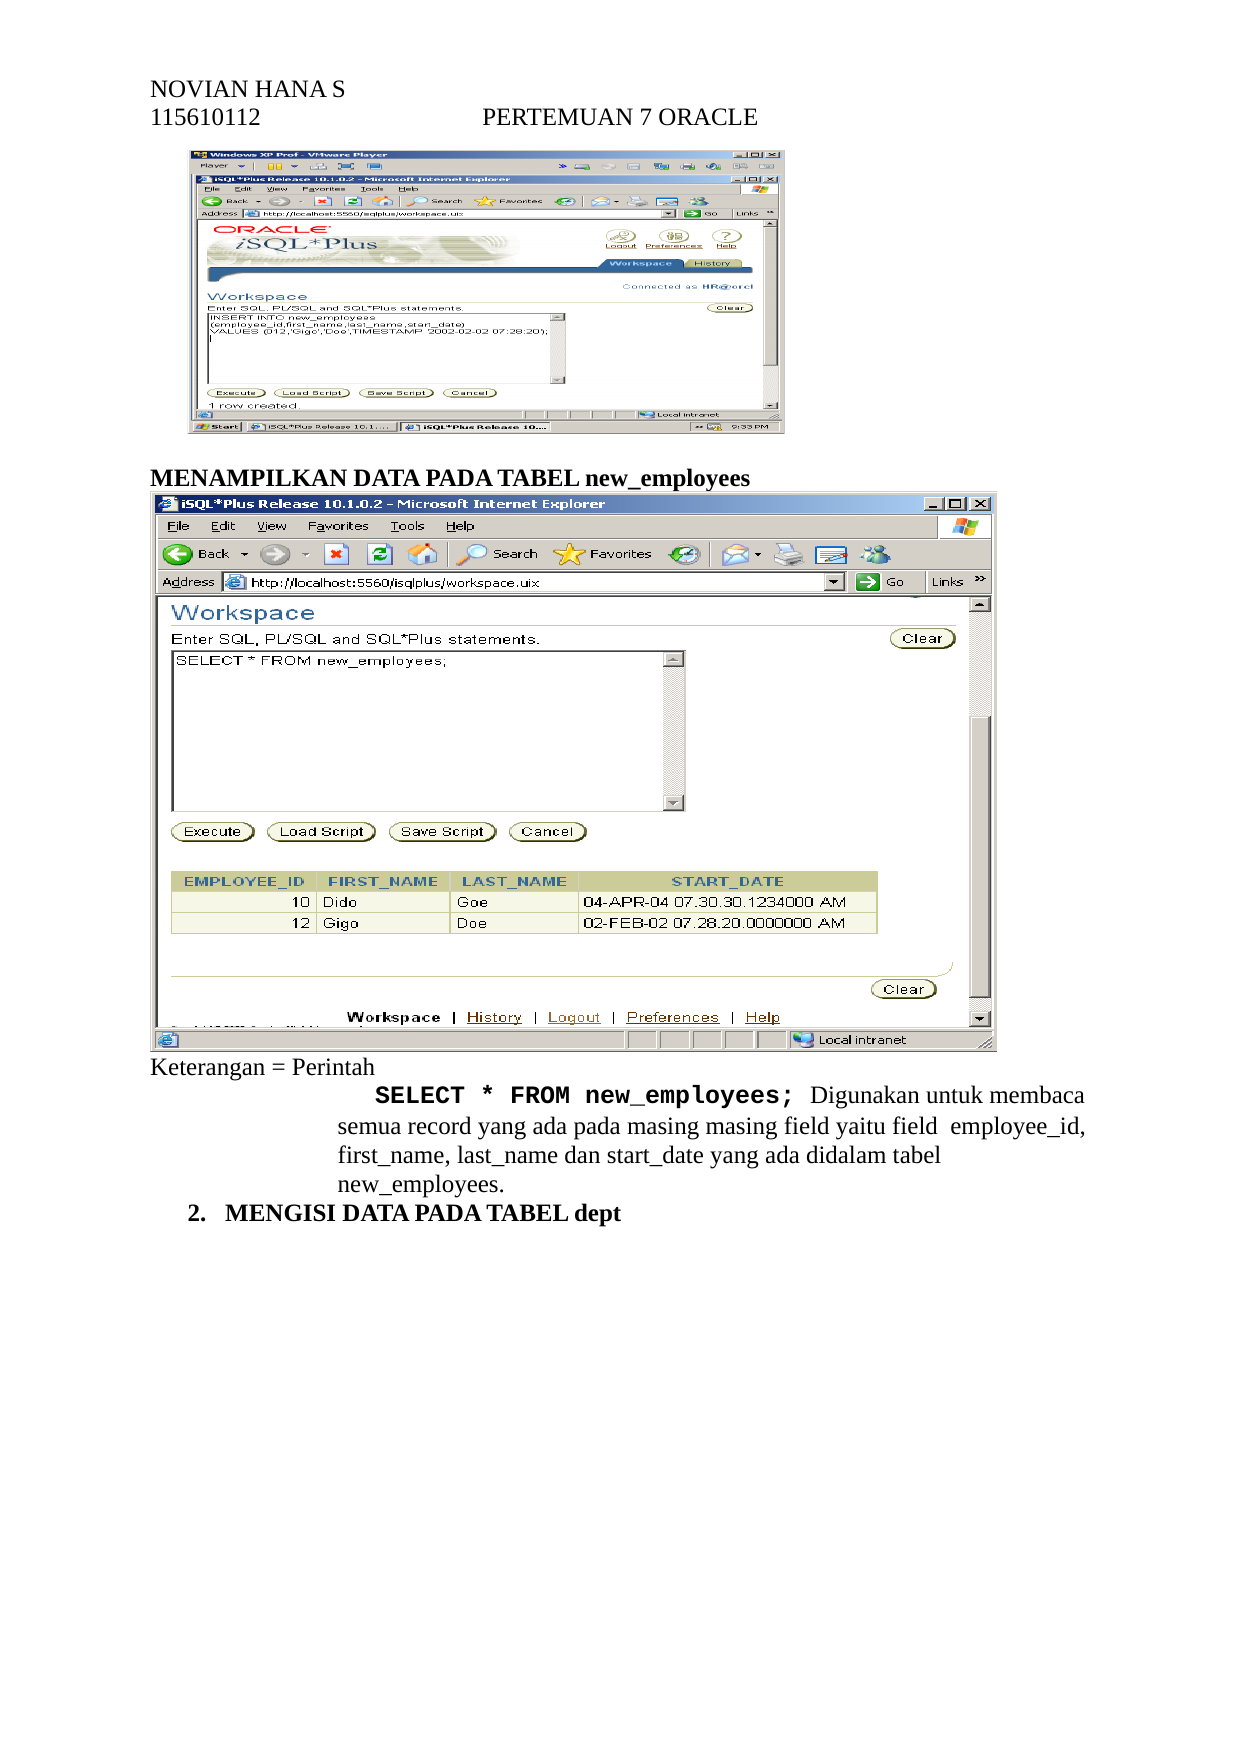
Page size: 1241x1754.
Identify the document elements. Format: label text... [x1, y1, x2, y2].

text MENAMPILKAN DATA PADA TABEL new_employees [150, 463, 1090, 491]
list MENGISI DATA PADA TABEL dept [187, 1198, 1090, 1226]
text SELECT * FROM new_employees; Digunakan untuk membaca semua record yang ada pada masing masing field yaitu field employee_id, first_name, last_name dan start_date yang ada didalam tabel new_employees. [337, 1081, 1090, 1198]
picture [187, 150, 785, 434]
text Keterangan = Perintah [150, 1052, 1090, 1081]
picture [150, 491, 997, 1052]
